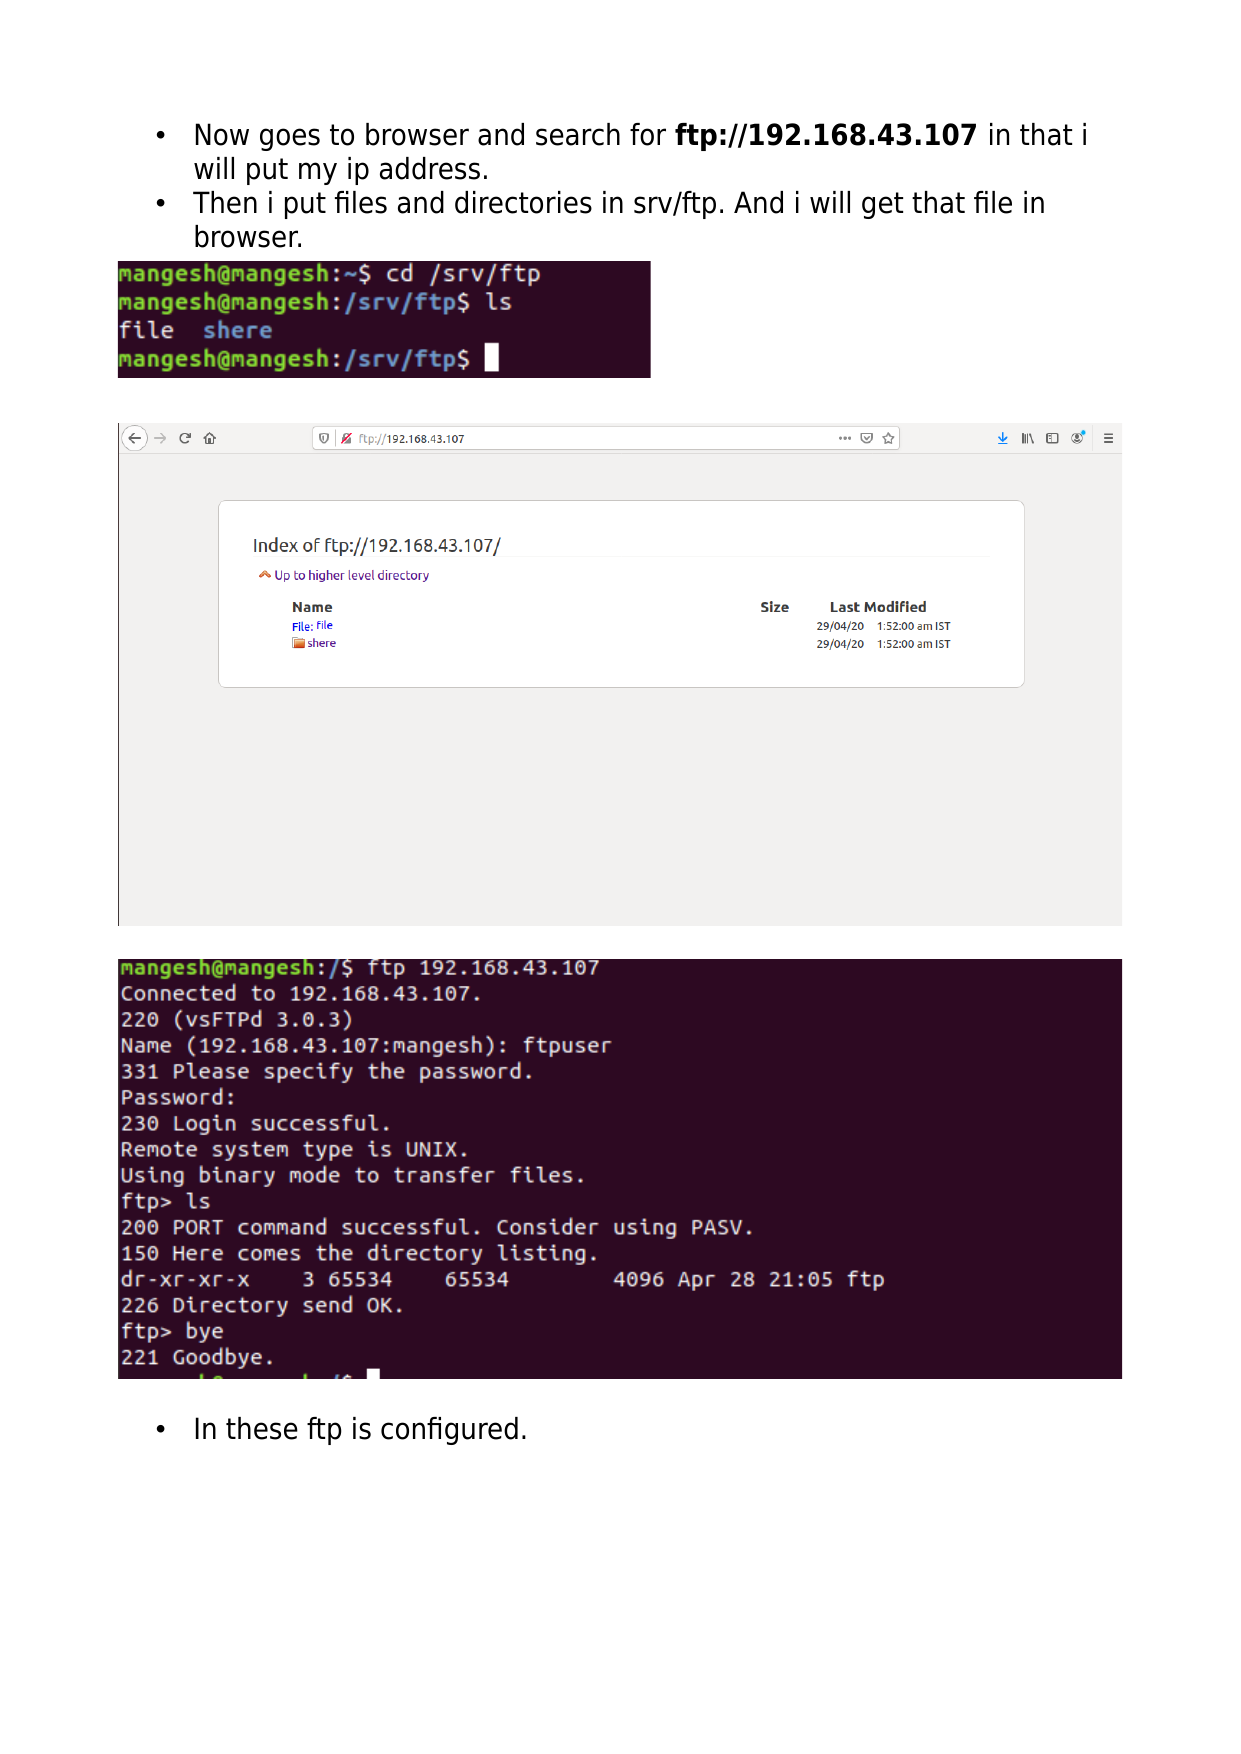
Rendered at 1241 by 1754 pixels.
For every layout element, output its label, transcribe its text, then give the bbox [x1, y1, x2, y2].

picture [117, 261, 651, 378]
list Then i put files and directories in srv/ftp. And i will get that file in browser. [156, 186, 1122, 254]
picture [118, 959, 1123, 1379]
picture [118, 423, 1123, 926]
list In these ftp is configured. [156, 1412, 1122, 1446]
list Now goes to browser and search for ftp://192.168.43.107 in that i will put my ip address. [156, 118, 1122, 186]
